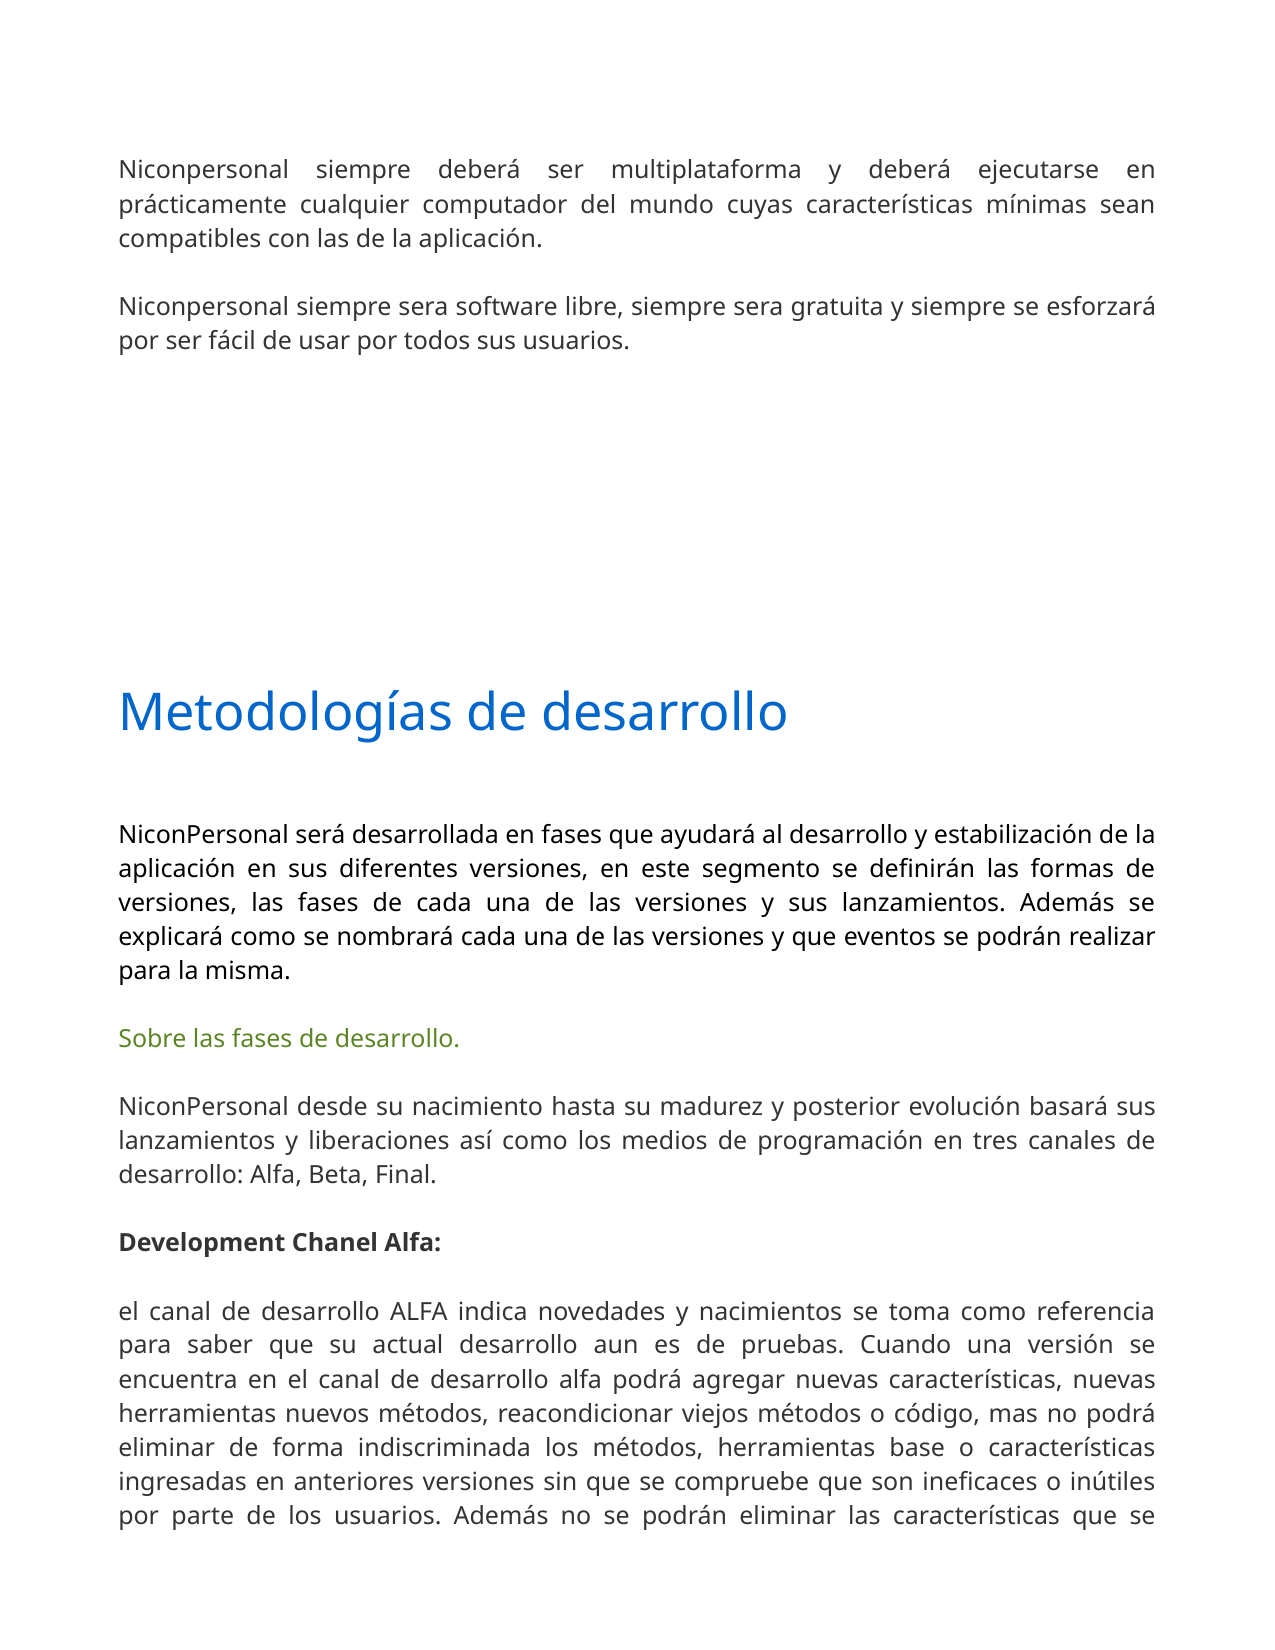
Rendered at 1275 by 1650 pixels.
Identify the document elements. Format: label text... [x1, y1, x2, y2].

text NiconPersonal desde su nacimiento hasta su madurez y posterior evolución basará sus lanzamientos y liberaciones así como los medios de programación en tres canales de desarrollo: Alfa, Beta, Final. [118, 1089, 1157, 1191]
text Metodologías de desarrollo [118, 674, 1157, 745]
text Sobre las fases de desarrollo. [118, 1021, 1157, 1055]
text Niconpersonal siempre deberá ser multiplataforma y deberá ejecutarse en prácticamente cualquier computador del mundo cuyas características mínimas sean compatibles con las de la aplicación. [118, 152, 1157, 254]
text Development Chanel Alfa: [118, 1225, 1157, 1259]
text Niconpersonal siempre sera software libre, siempre sera gratuita y siempre se esforzará por ser fácil de usar por todos sus usuarios. [118, 288, 1157, 357]
text NiconPersonal será desarrollada en fases que ayudará al desarrollo y estabilización de la aplicación en sus diferentes versiones, en este segmento se definirán las formas de versiones, las fases de cada una de las versiones y sus lanzamientos. Además se explicará como se nombrará cada una de las versiones y que eventos se podrán realizar para la misma. [118, 816, 1157, 987]
text el canal de desarrollo ALFA indica novedades y nacimientos se toma como referencia para saber que su actual desarrollo aun es de pruebas. Cuando una versión se encuentra en el canal de desarrollo alfa podrá agregar nuevas características, nuevas herramientas nuevos métodos, reacondicionar viejos métodos o código, mas no podrá eliminar de forma indiscriminada los métodos, herramientas base o características ingresadas en anteriores versiones sin que se compruebe que son ineficaces o inútiles por parte de los usuarios. Además no se podrán eliminar las características que se [118, 1293, 1157, 1532]
